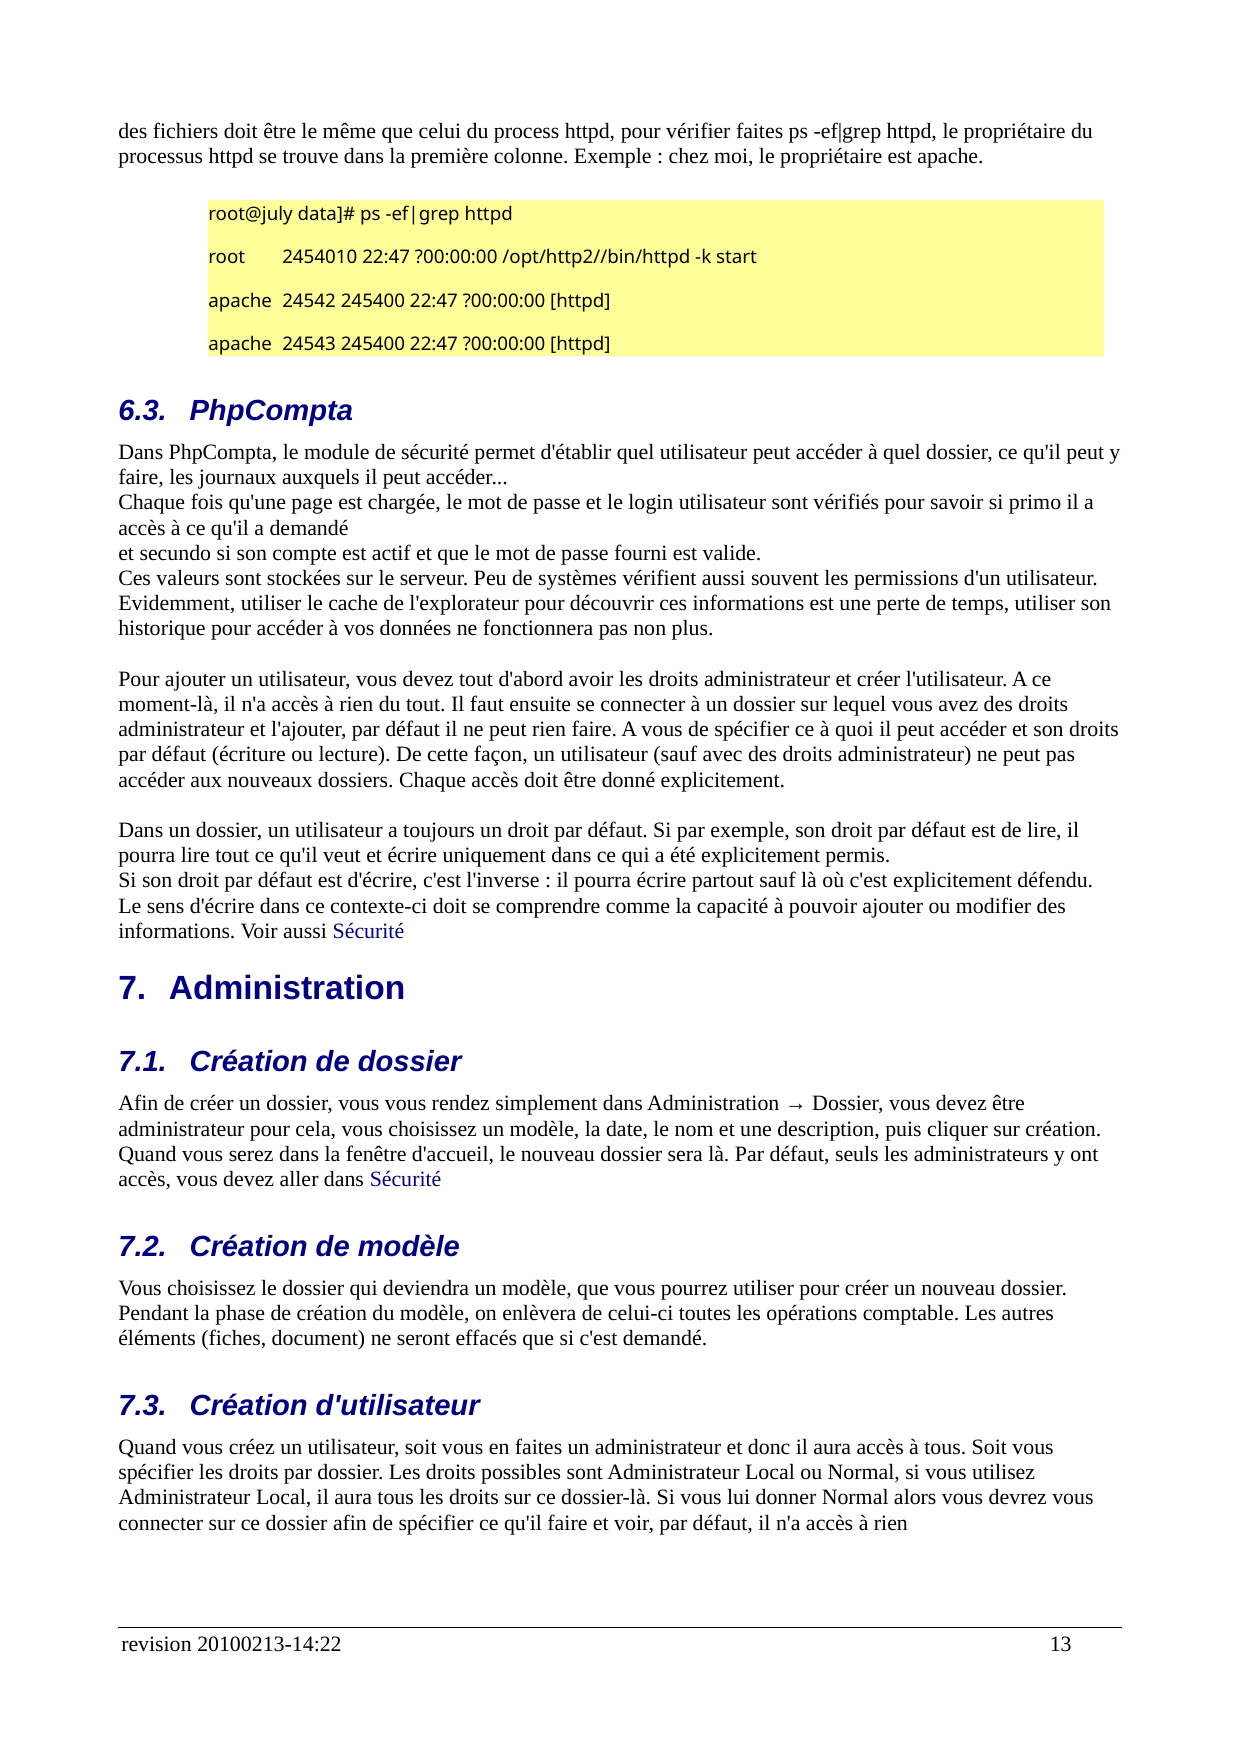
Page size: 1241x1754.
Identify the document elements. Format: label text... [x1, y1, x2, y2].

text Pour ajouter un utilisateur, vous devez tout d'abord avoir les droits administrateur et créer l'utilisateur. A ce moment-là, il n'a accès à rien du tout. Il faut ensuite se connecter à un dossier sur lequel vous avez des droits administrateur et l'ajouter, par défaut il ne peut rien faire. A vous de spécifier ce à quoi il peut accéder et son droits par défaut (écriture ou lecture). De cette façon, un utilisateur (sauf avec des droits administrateur) ne peut pas accéder aux nouveaux dossiers. Chaque accès doit être donné explicitement. [118, 666, 1122, 792]
text et secundo si son compte est actif et que le mot de passe fourni est valide. [118, 540, 1122, 565]
subtitle Création de modèle [118, 1229, 1122, 1262]
text Dans un dossier, un utilisateur a toujours un droit par défaut. Si par exemple, son droit par défaut est de lire, il pourra lire tout ce qu'il veut et écrire uniquement dans ce qui a été explicitement permis. [118, 817, 1122, 867]
subtitle PhpCompta [118, 393, 1122, 426]
text des fichiers doit être le même que celui du process httpd, pour vérifier faites ps -ef|grep httpd, le propriétaire du processus httpd se trouve dans la première colonne. Exemple : chez moi, le propriétaire est apache. [118, 118, 1122, 168]
text apache 24542 245400 22:47 ?00:00:00 [httpd] [208, 287, 1104, 312]
text Chaque fois qu'une page est chargée, le mot de passe et le login utilisateur sont vérifiés pour savoir si primo il a accès à ce qu'il a demandé [118, 489, 1122, 540]
subtitle Administration [118, 968, 1122, 1007]
subtitle Création de dossier [118, 1044, 1122, 1078]
text root 2454010 22:47 ?00:00:00 /opt/http2//bin/httpd -k start [208, 243, 1104, 269]
text Afin de créer un dossier, vous vous rendez simplement dans Administration → Dossier, vous devez être administrateur pour cela, vous choisissez un modèle, la date, le nom et une description, puis cliquer sur création. Quand vous serez dans la fenêtre d'accueil, le nouveau dossier sera là. Par défaut, seuls les administrateurs y ont accès, vous devez aller dans Sécurité [118, 1090, 1122, 1191]
text apache 24543 245400 22:47 ?00:00:00 [httpd] [208, 330, 1104, 356]
text Vous choisissez le dossier qui deviendra un modèle, que vous pourrez utiliser pour créer un nouveau dossier. Pendant la phase de création du modèle, on enlèvera de celui-ci toutes les opérations comptable. Les autres éléments (fiches, document) ne seront effacés que si c'est demandé. [118, 1275, 1122, 1350]
text Quand vous créez un utilisateur, soit vous en faites un administrateur et donc il aura accès à tous. Soit vous spécifier les droits par dossier. Les droits possibles sont Administrateur Local ou Normal, si vous utilisez Administrateur Local, il aura tous les droits sur ce dossier-là. Si vous lui donner Normal alors vous devrez vous connecter sur ce dossier afin de spécifier ce qu'il faire et voir, par défaut, il n'a accès à rien [118, 1434, 1122, 1535]
text Ces valeurs sont stockées sur le serveur. Peu de systèmes vérifient aussi souvent les permissions d'un utilisateur. Evidemment, utiliser le cache de l'explorateur pour découvrir ces informations est une perte de temps, utiliser son historique pour accéder à vos données ne fonctionnera pas non plus. [118, 565, 1122, 641]
subtitle Création d'utilisateur [118, 1388, 1122, 1421]
text Dans PhpCompta, le module de sécurité permet d'établir quel utilisateur peut accéder à quel dossier, ce qu'il peut y faire, les journaux auxquels il peut accéder... [118, 439, 1122, 489]
text Si son droit par défaut est d'écrire, c'est l'inverse : il pourra écrire partout sauf là où c'est explicitement défendu. Le sens d'écrire dans ce contexte-ci doit se comprendre comme la capacité à pouvoir ajouter ou modifier des informations. Voir aussi Sécurité [118, 867, 1122, 943]
text root@july data]# ps -ef|grep httpd [208, 200, 1104, 225]
